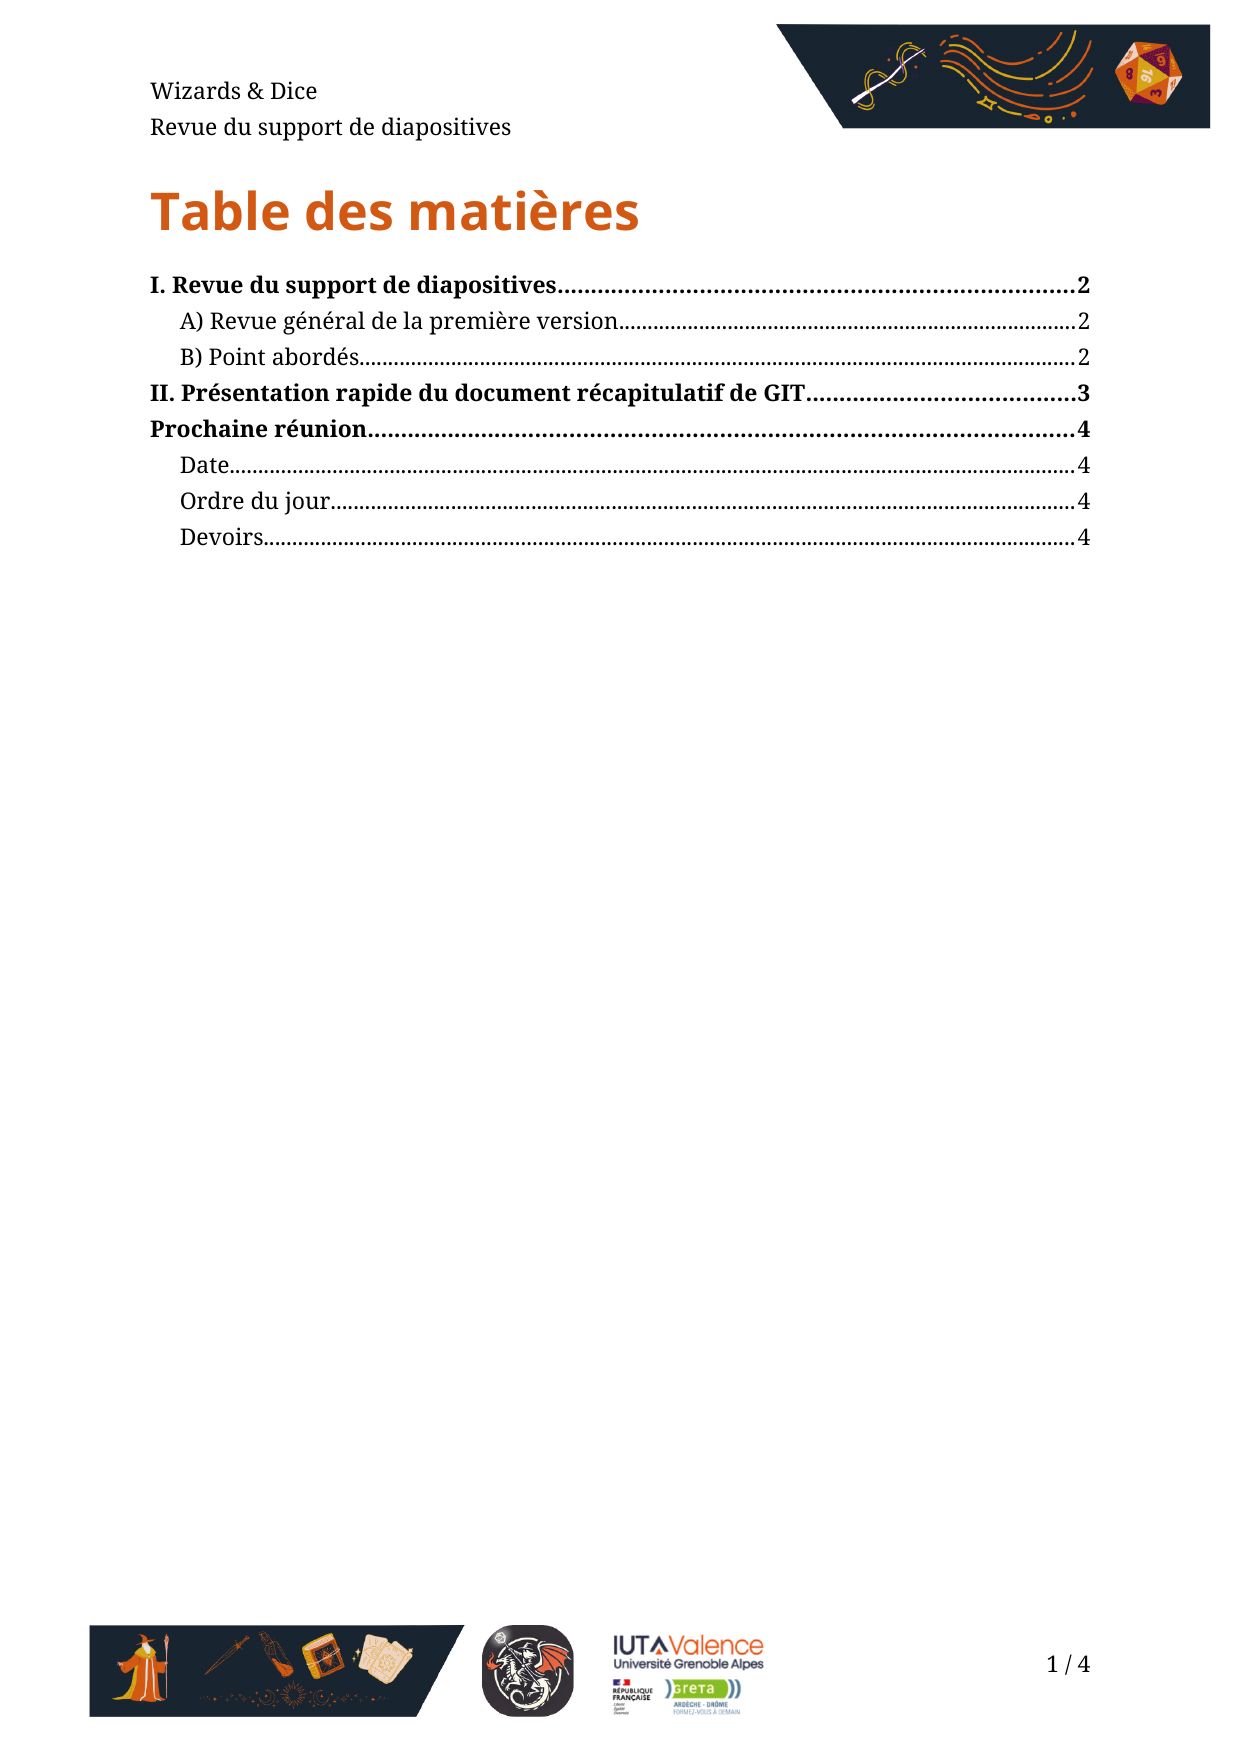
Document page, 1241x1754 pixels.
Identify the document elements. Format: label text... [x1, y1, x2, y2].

text Date 4 [179, 449, 1090, 480]
text A) Revue général de la première version 2 [179, 305, 1090, 336]
text I. Revue du support de diapositives 2 [150, 269, 1090, 300]
text II. Présentation rapide du document récapitulatif de GIT 3 [150, 377, 1090, 408]
text B) Point abordés 2 [179, 341, 1090, 372]
picture [81, 1614, 788, 1726]
text Prochaine réunion 4 [150, 413, 1090, 444]
text Devoirs 4 [179, 521, 1090, 552]
text Ordre du jour 4 [179, 485, 1090, 516]
picture [771, 21, 1218, 131]
subtitle Table des matières [150, 175, 1090, 246]
